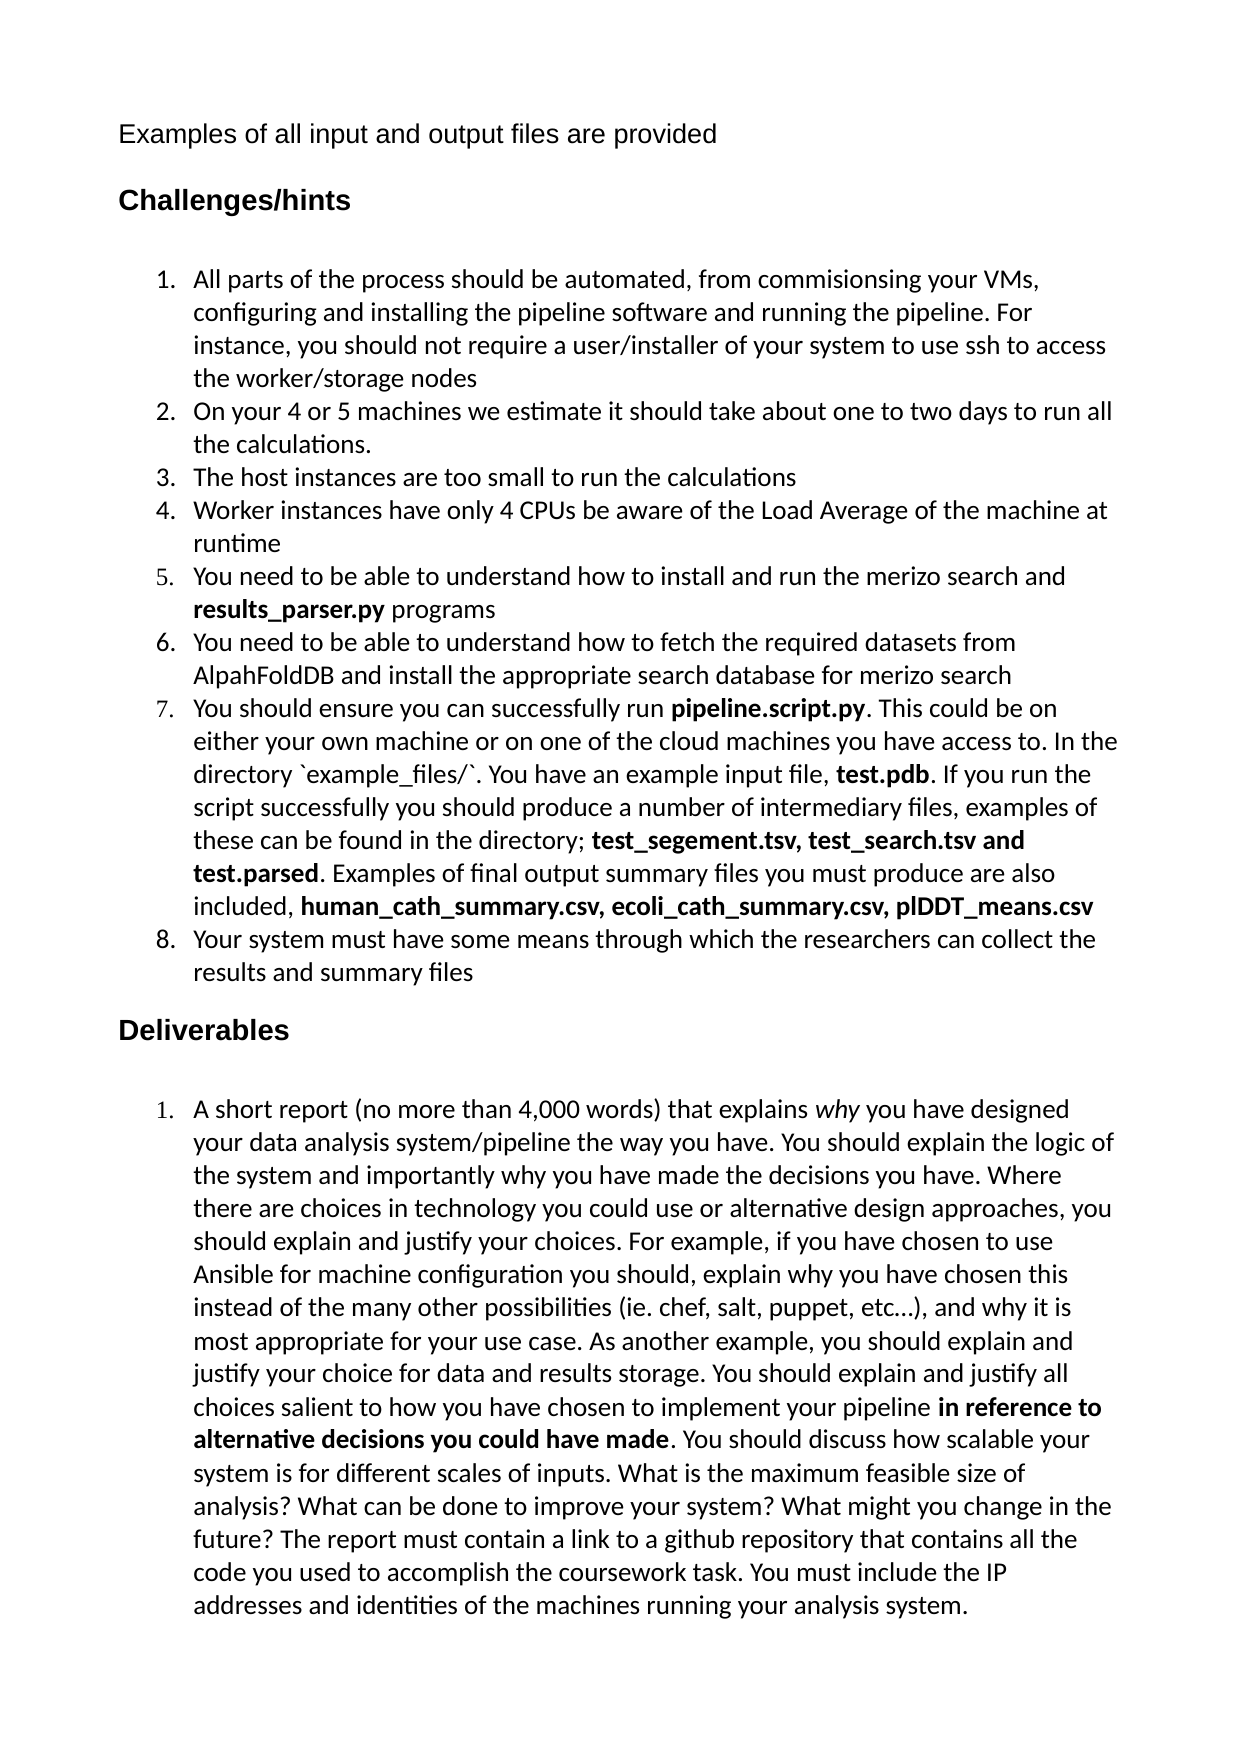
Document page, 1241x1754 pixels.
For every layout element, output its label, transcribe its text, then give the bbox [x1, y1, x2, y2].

list On your 4 or 5 machines we estimate it should take about one to two days to run all the calculations. [156, 394, 1122, 460]
list You need to be able to understand how to fetch the required datasets from AlpahFoldDB and install the appropriate search database for merizo search [156, 625, 1122, 691]
list You should ensure you can successfully run pipeline.script.py. This could be on either your own machine or on one of the cloud machines you have access to. In the directory `example_files/`. You have an example input file, test.pdb. If you run the script successfully you should produce a number of intermediary files, examples of these can be found in the directory; test_segement.tsv, test_search.tsv and test.parsed. Examples of final output summary files you must produce are also included, human_cath_summary.csv, ecoli_cath_summary.csv, plDDT_means.csv [156, 691, 1122, 922]
list Your system must have some means through which the researchers can collect the results and summary files [156, 922, 1122, 988]
list A short report (no more than 4,000 words) that explains why you have designed your data analysis system/pipeline the way you have. You should explain the logic of the system and importantly why you have made the decisions you have. Where there are choices in technology you could use or alternative design approaches, you should explain and justify your choices. For example, if you have chosen to use Ansible for machine configuration you should, explain why you have chosen this instead of the many other possibilities (ie. chef, salt, puppet, etc…), and why it is most appropriate for your use case. As another example, you should explain and justify your choice for data and results storage. You should explain and justify all choices salient to how you have chosen to implement your pipeline in reference to alternative decisions you could have made. You should discuss how scalable your system is for different scales of inputs. What is the maximum feasible size of analysis? What can be done to improve your system? What might you change in the future? The report must contain a link to a github repository that contains all the code you used to accomplish the coursework task. You must include the IP addresses and identities of the machines running your analysis system. [156, 1092, 1122, 1621]
list All parts of the process should be automated, from commisionsing your VMs, configuring and installing the pipeline software and running the pipeline. For instance, you should not require a user/installer of your system to use ssh to access the worker/storage nodes [156, 262, 1122, 394]
subtitle Examples of all input and output files are provided Challenges/hints [118, 118, 1122, 216]
list You need to be able to understand how to install and run the merizo search and results_parser.py programs [156, 559, 1122, 625]
subtitle Deliverables [118, 1013, 1122, 1047]
list The host instances are too small to run the calculations [156, 460, 1122, 493]
list Worker instances have only 4 CPUs be aware of the Load Average of the machine at runtime [156, 493, 1122, 559]
